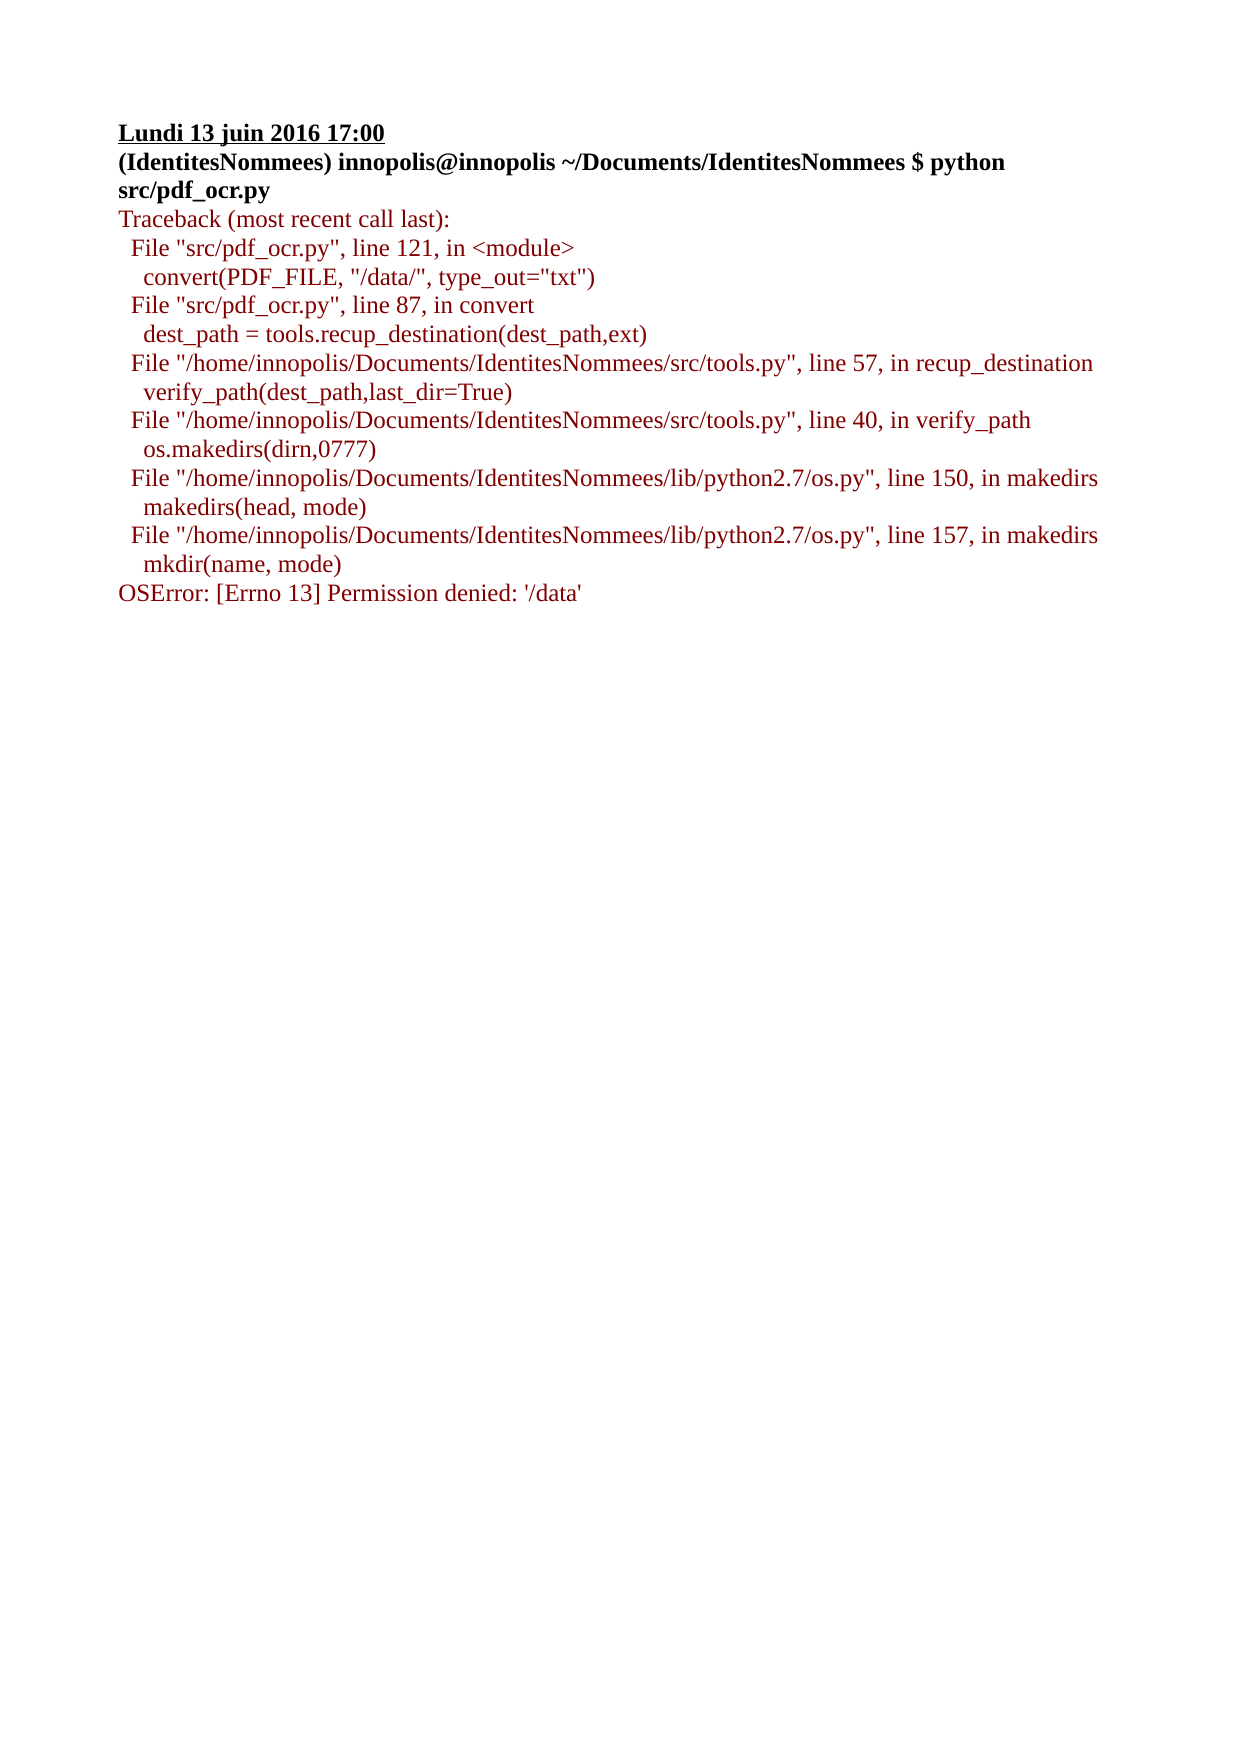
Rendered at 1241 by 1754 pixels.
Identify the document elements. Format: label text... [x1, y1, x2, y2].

text File "/home/innopolis/Documents/IdentitesNommees/lib/python2.7/os.py", line 157, in makedirs [118, 521, 1122, 549]
text File "/home/innopolis/Documents/IdentitesNommees/lib/python2.7/os.py", line 150, in makedirs [118, 463, 1122, 492]
text dest_path = tools.recup_destination(dest_path,ext) [118, 319, 1122, 348]
text mkdir(name, mode) [118, 549, 1122, 578]
text File "src/pdf_ocr.py", line 121, in <module> [118, 233, 1122, 262]
text File "/home/innopolis/Documents/IdentitesNommees/src/tools.py", line 57, in recup_destination [118, 348, 1122, 377]
text convert(PDF_FILE, "/data/", type_out="txt") [118, 262, 1122, 291]
text File "src/pdf_ocr.py", line 87, in convert [118, 291, 1122, 319]
text os.makedirs(dirn,0777) [118, 434, 1122, 463]
text Lundi 13 juin 2016 17:00 [118, 118, 1122, 147]
text File "/home/innopolis/Documents/IdentitesNommees/src/tools.py", line 40, in verify_path [118, 406, 1122, 434]
text makedirs(head, mode) [118, 492, 1122, 521]
text Traceback (most recent call last): [118, 204, 1122, 233]
text verify_path(dest_path,last_dir=True) [118, 377, 1122, 406]
text (IdentitesNommees) innopolis@innopolis ~/Documents/IdentitesNommees $ python src/pdf_ocr.py [118, 147, 1122, 204]
text OSError: [Errno 13] Permission denied: '/data' [118, 578, 1122, 607]
